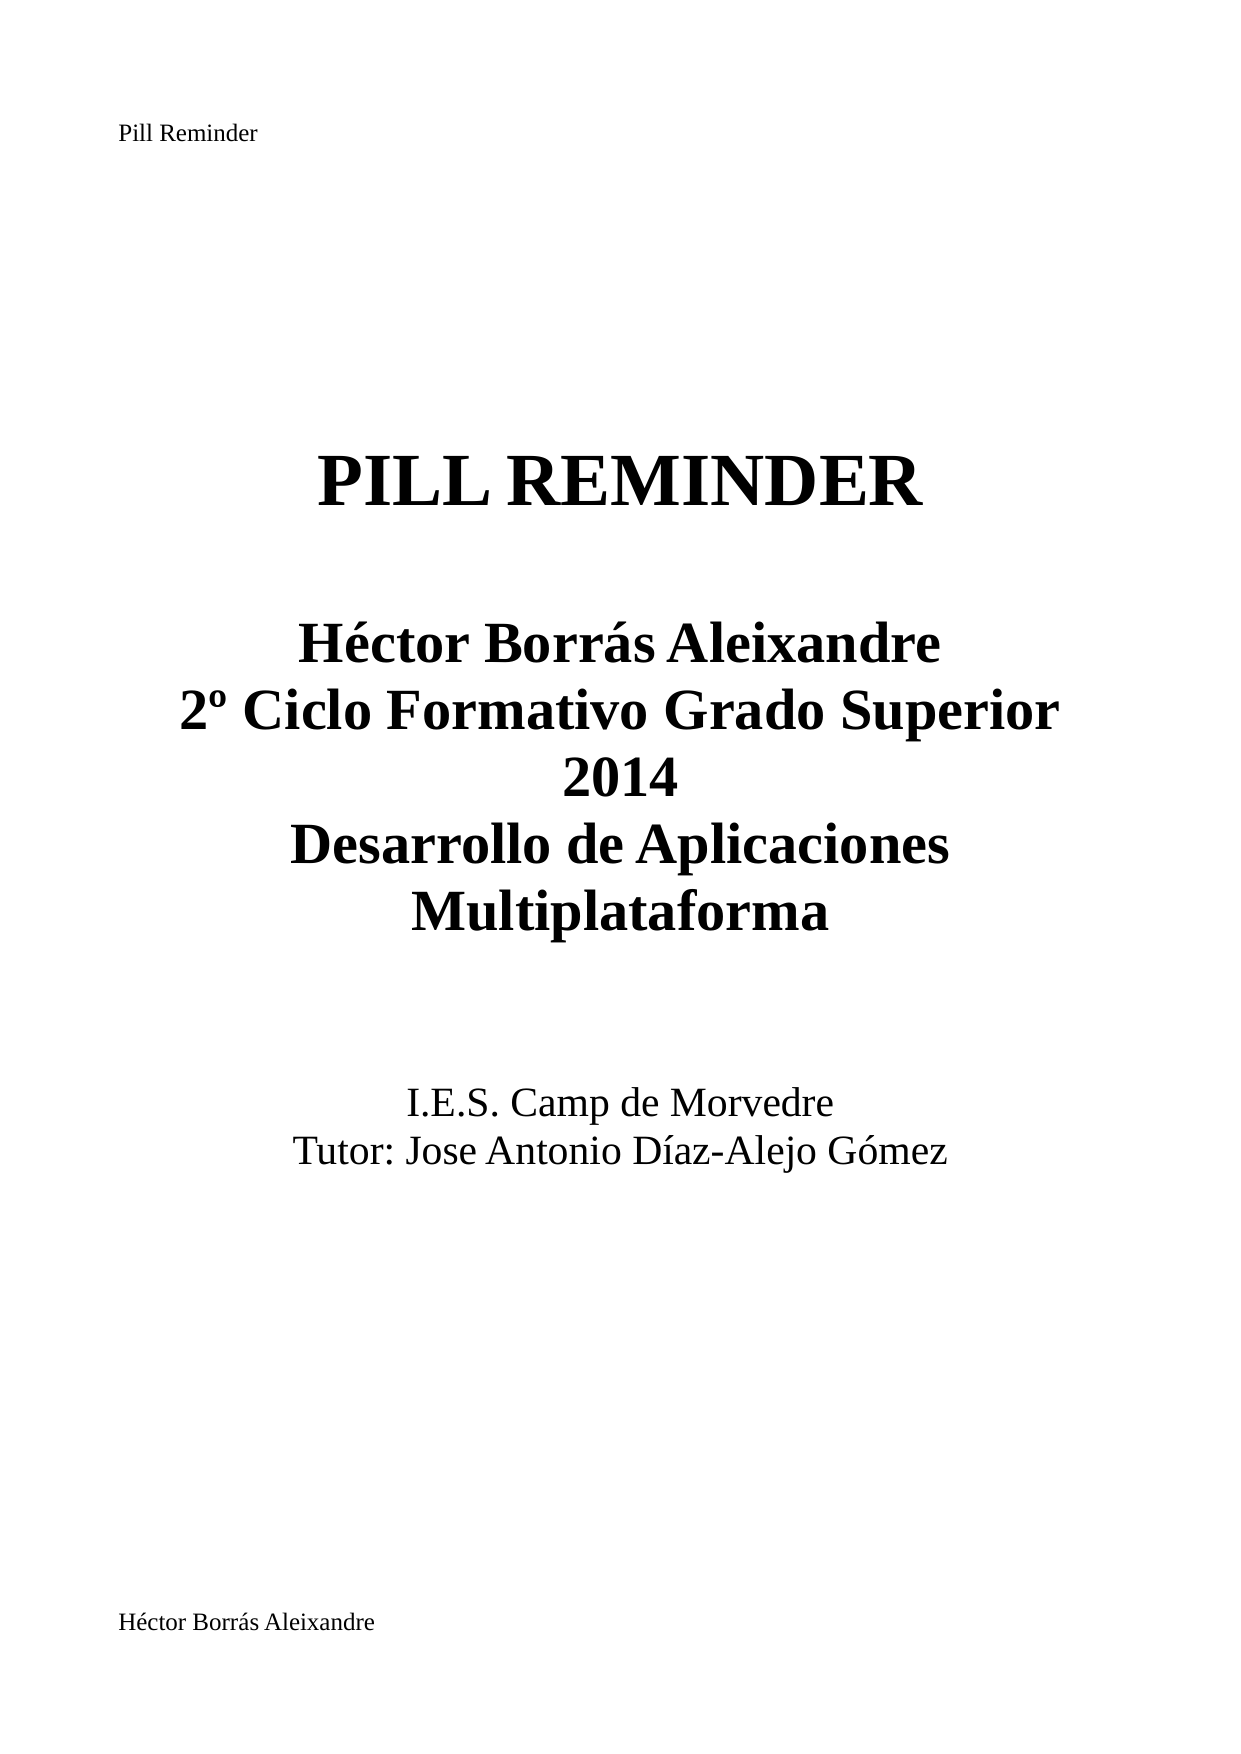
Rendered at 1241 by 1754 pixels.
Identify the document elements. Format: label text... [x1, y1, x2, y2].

text I.E.S. Camp de Morvedre [118, 1077, 1122, 1125]
text 2º Ciclo Formativo Grado Superior [118, 675, 1122, 742]
text 2014 [118, 742, 1122, 809]
text PILL REMINDER [118, 435, 1122, 521]
text Tutor: Jose Antonio Díaz-Alejo Gómez [118, 1125, 1122, 1173]
text Desarrollo de Aplicaciones Multiplataforma [118, 809, 1122, 943]
text Héctor Borrás Aleixandre [118, 608, 1122, 675]
